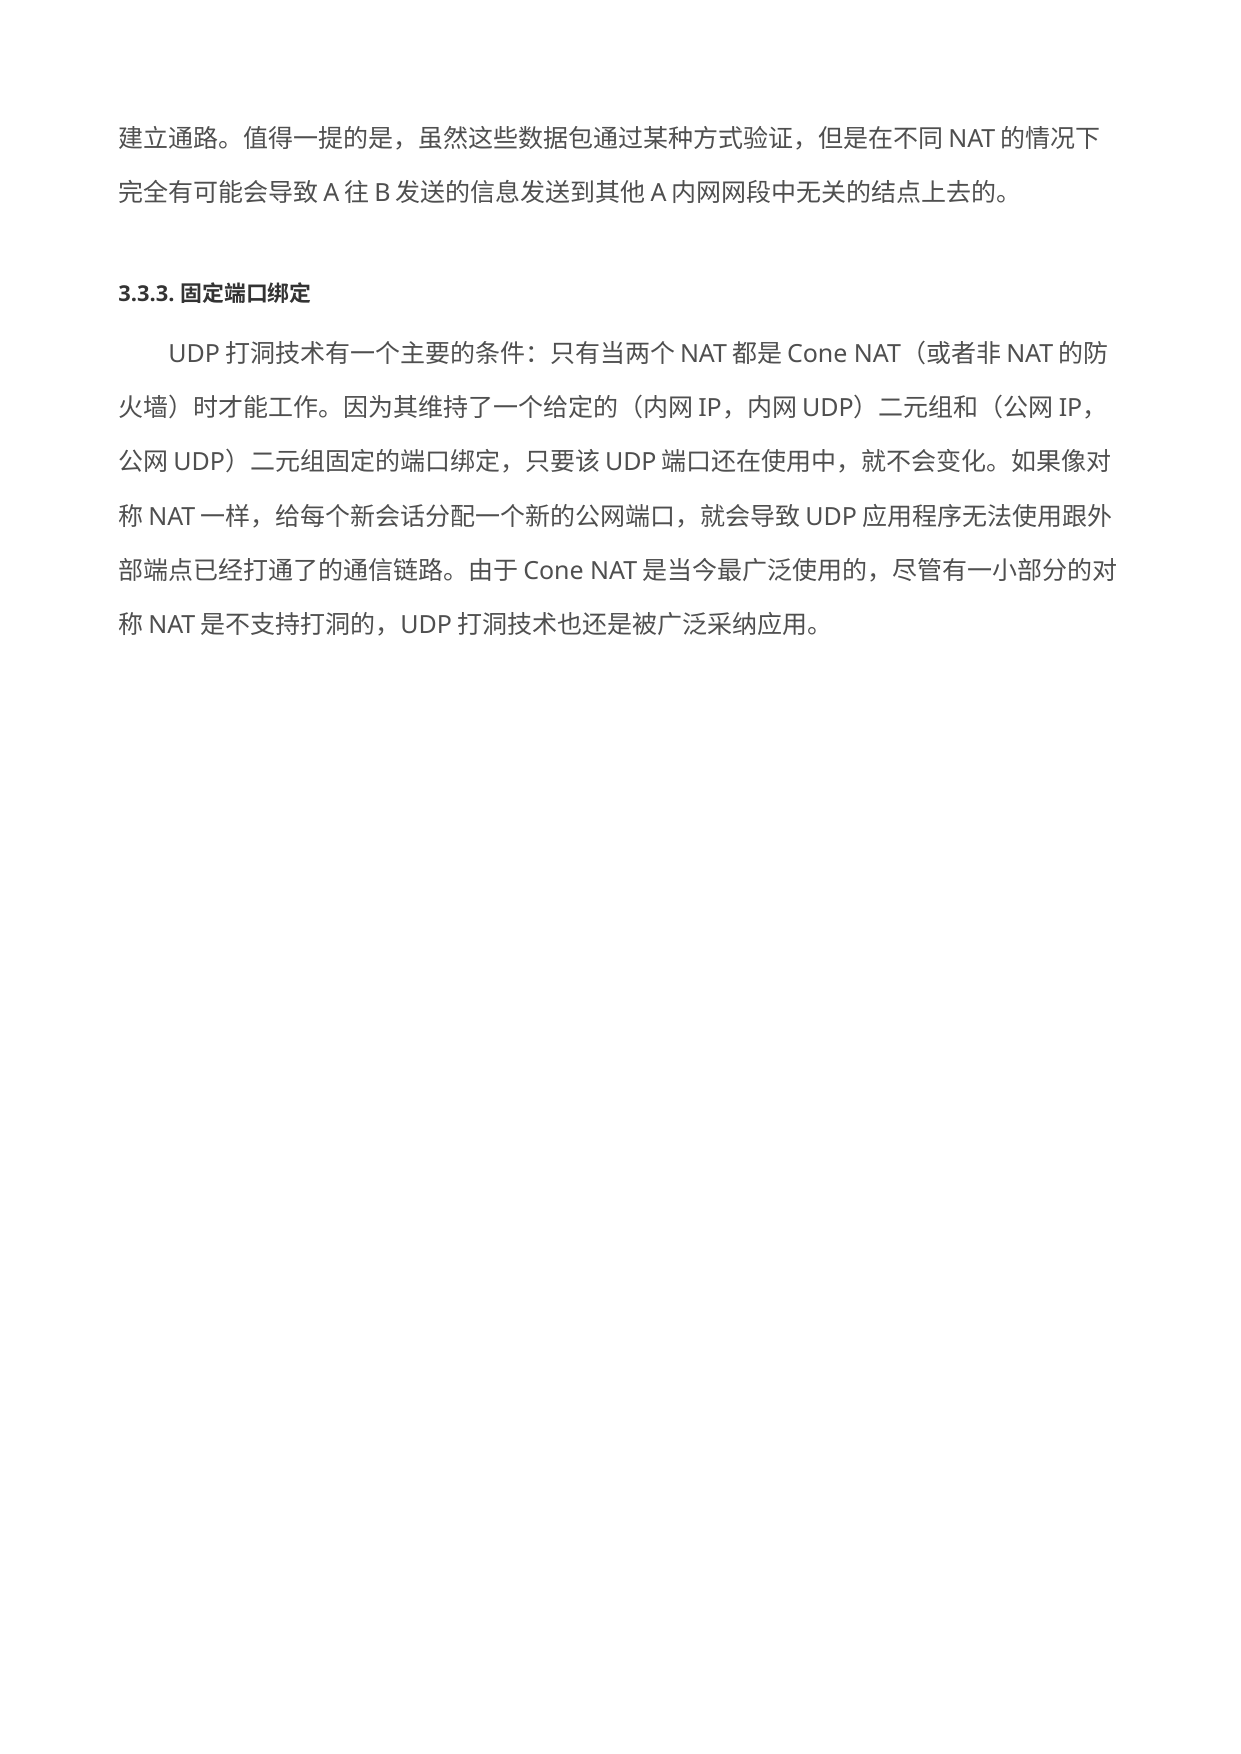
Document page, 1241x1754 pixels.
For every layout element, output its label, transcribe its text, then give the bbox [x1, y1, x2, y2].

text UDP打洞技术有一个主要的条件：只有当两个NAT都是Cone NAT（或者非NAT的防火墙）时才能工作。因为其维持了一个给定的（内网IP，内网UDP）二元组和（公网IP， 公网UDP）二元组固定的端口绑定，只要该UDP端口还在使用中，就不会变化。如果像对称NAT一样，给每个新会话分配一个新的公网端口，就会导致UDP应用程序无法使用跟外部端点已经打通了的通信链路。由于Cone NAT是当今最广泛使用的，尽管有一小部分的对称NAT是不支持打洞的，UDP打洞技术也还是被广泛采纳应用。 [118, 333, 1122, 641]
subtitle 3.3.3. 固定端口绑定 [118, 264, 1122, 308]
text 对于这个问题，解决方案是很直观的。当A和B最初通过S交换地址信息时，他们应该包含自身的IP地址和端口号（从自己看），同时也包含从服务器看的自己的地址和端口号。然后客户端同时开始从对方已知的两个的地址中同时开始互相发送数据，并使用第一个成功通信的地址作为对方地址。如果两个客户端在同一个NAT后，发送到对方内网地址的数据最有可能先到达，从而可以建立一条不经过NAT的通信链路；如果两个客户端在不同的NAT之后，发送给对方内网地址的数据包根本就到达不了对方，但仍然可以通过公网地址来建立通路。值得一提的是，虽然这些数据包通过某种方式验证，但是在不同NAT的情况下完全有可能会导致A往B发送的信息发送到其他A内网网段中无关的结点上去的。 [118, 118, 1122, 209]
